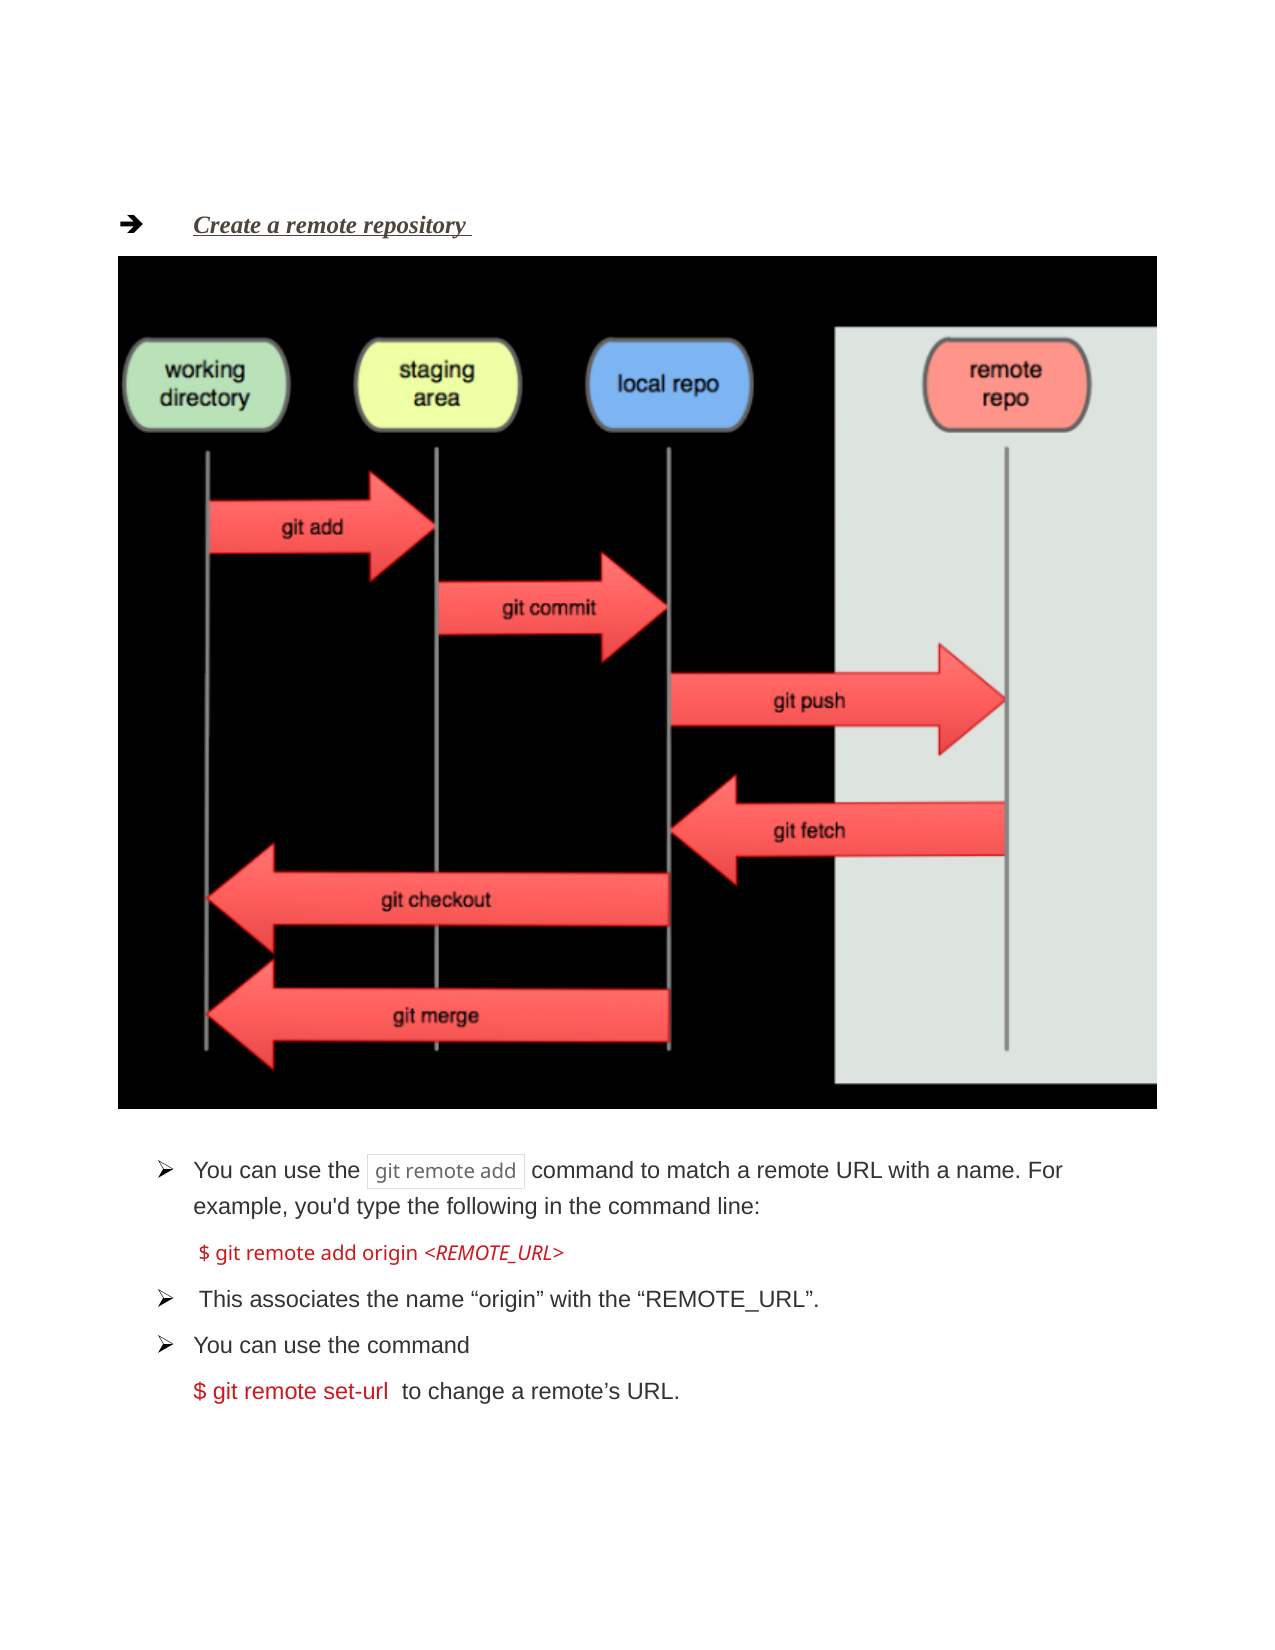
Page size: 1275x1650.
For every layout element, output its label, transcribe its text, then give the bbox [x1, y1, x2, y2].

list This associates the name “origin” with the “REMOTE_URL”. [156, 1285, 1157, 1313]
list Create a remote repository [118, 210, 1157, 239]
list You can use the git remote add command to match a remote URL with a name. For example, you'd type the following in the command line:git remote add origi [156, 1154, 1157, 1220]
list $ git remote add origin <REMOTE_URL> [156, 1239, 1157, 1266]
picture [118, 256, 1157, 1109]
list You can use the command [156, 1332, 1157, 1359]
list $ git remote set-url to change a remote’s URL. [156, 1378, 1157, 1405]
